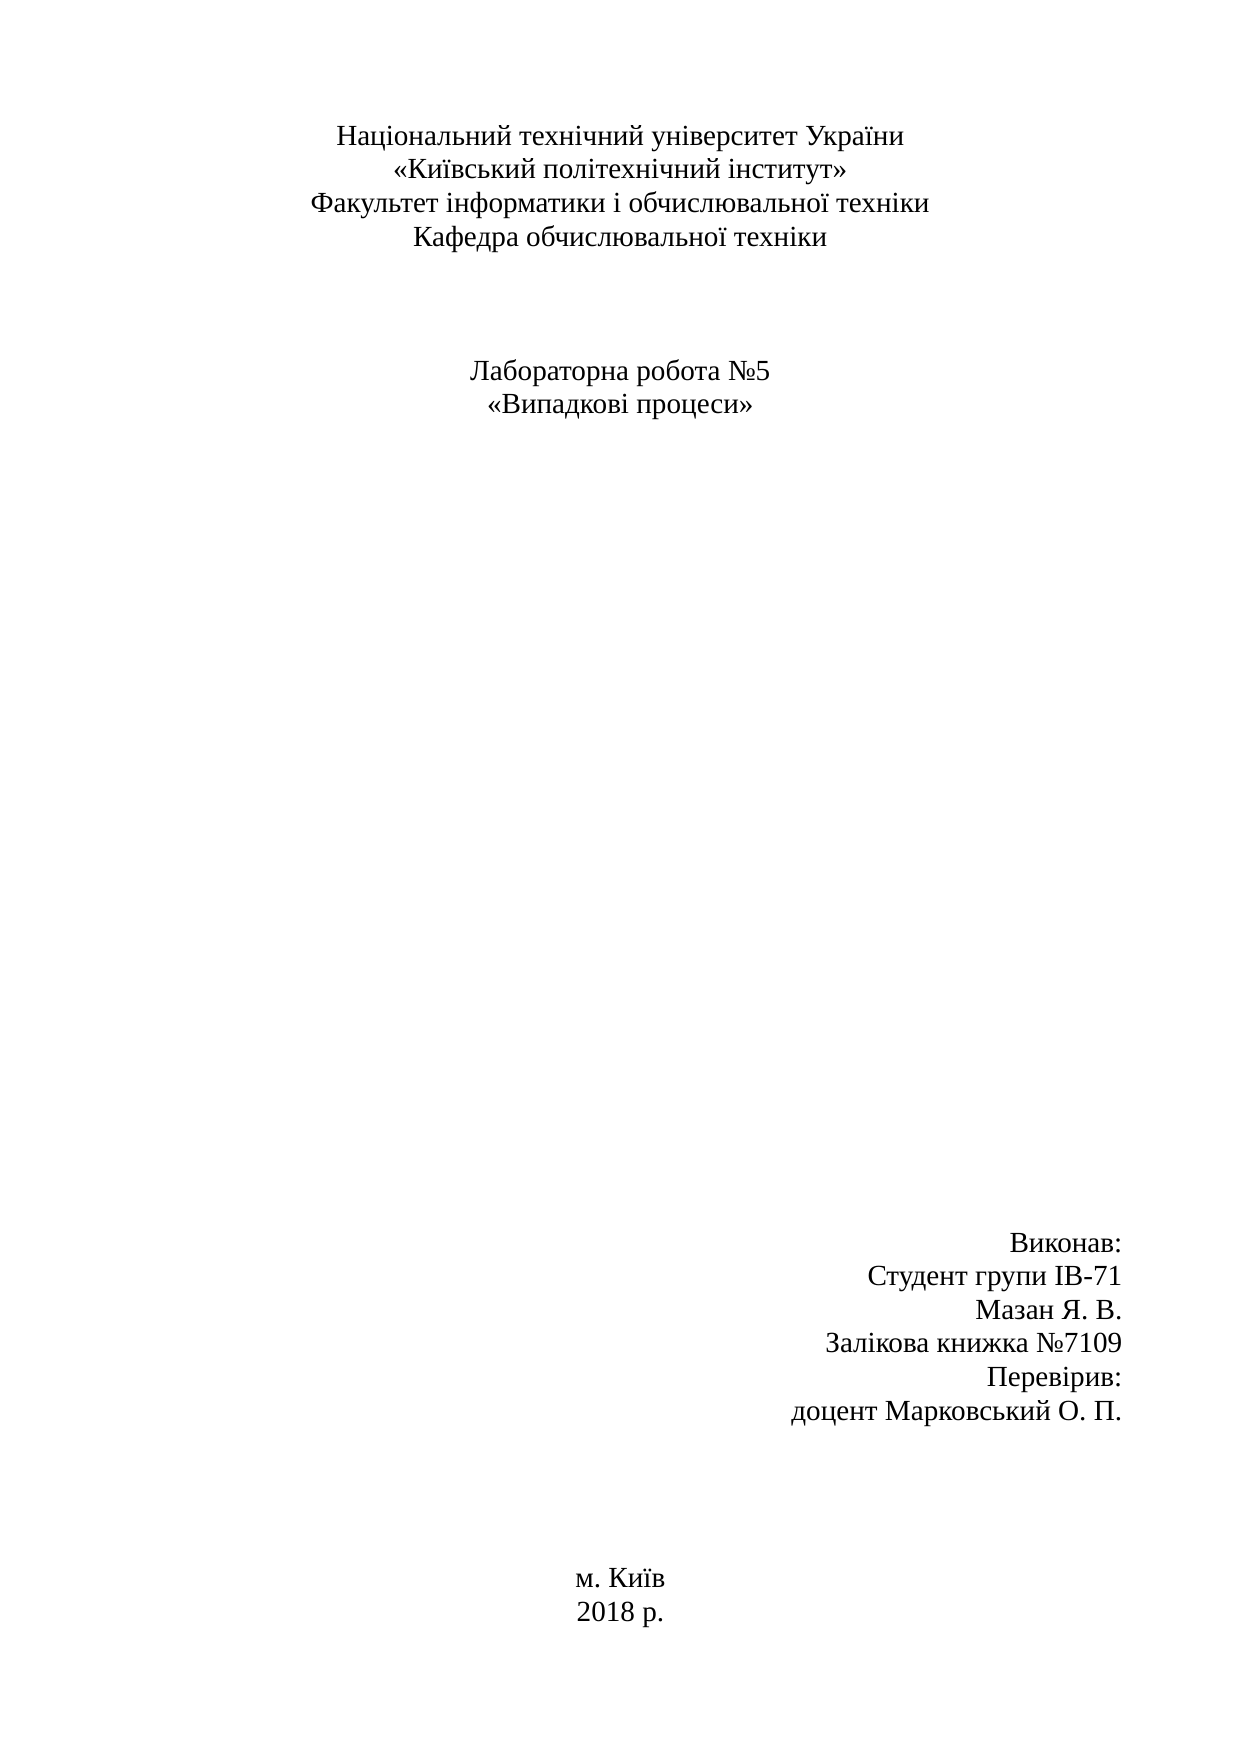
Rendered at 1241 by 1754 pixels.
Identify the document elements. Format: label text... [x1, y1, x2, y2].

text «Випадкові процеси» [118, 386, 1122, 420]
text Залікова книжка №7109 [118, 1326, 1122, 1359]
text Національний технічний університет України [118, 118, 1122, 152]
text Виконав: [118, 1225, 1122, 1258]
text Факультет інформатики і обчислювальної техніки [118, 185, 1122, 219]
text Студент групи ІВ-71 [118, 1258, 1122, 1292]
text Кафедра обчислювальної техніки [118, 219, 1122, 252]
text Мазан Я. В. [118, 1292, 1122, 1326]
text «Київський політехнічний інститут» [118, 152, 1122, 185]
text Перевірив: [118, 1359, 1122, 1393]
text 2018 р. [118, 1594, 1122, 1627]
text Лабораторна робота №5 [118, 353, 1122, 386]
text доцент Марковський О. П. [118, 1393, 1122, 1426]
text м. Київ [118, 1560, 1122, 1594]
